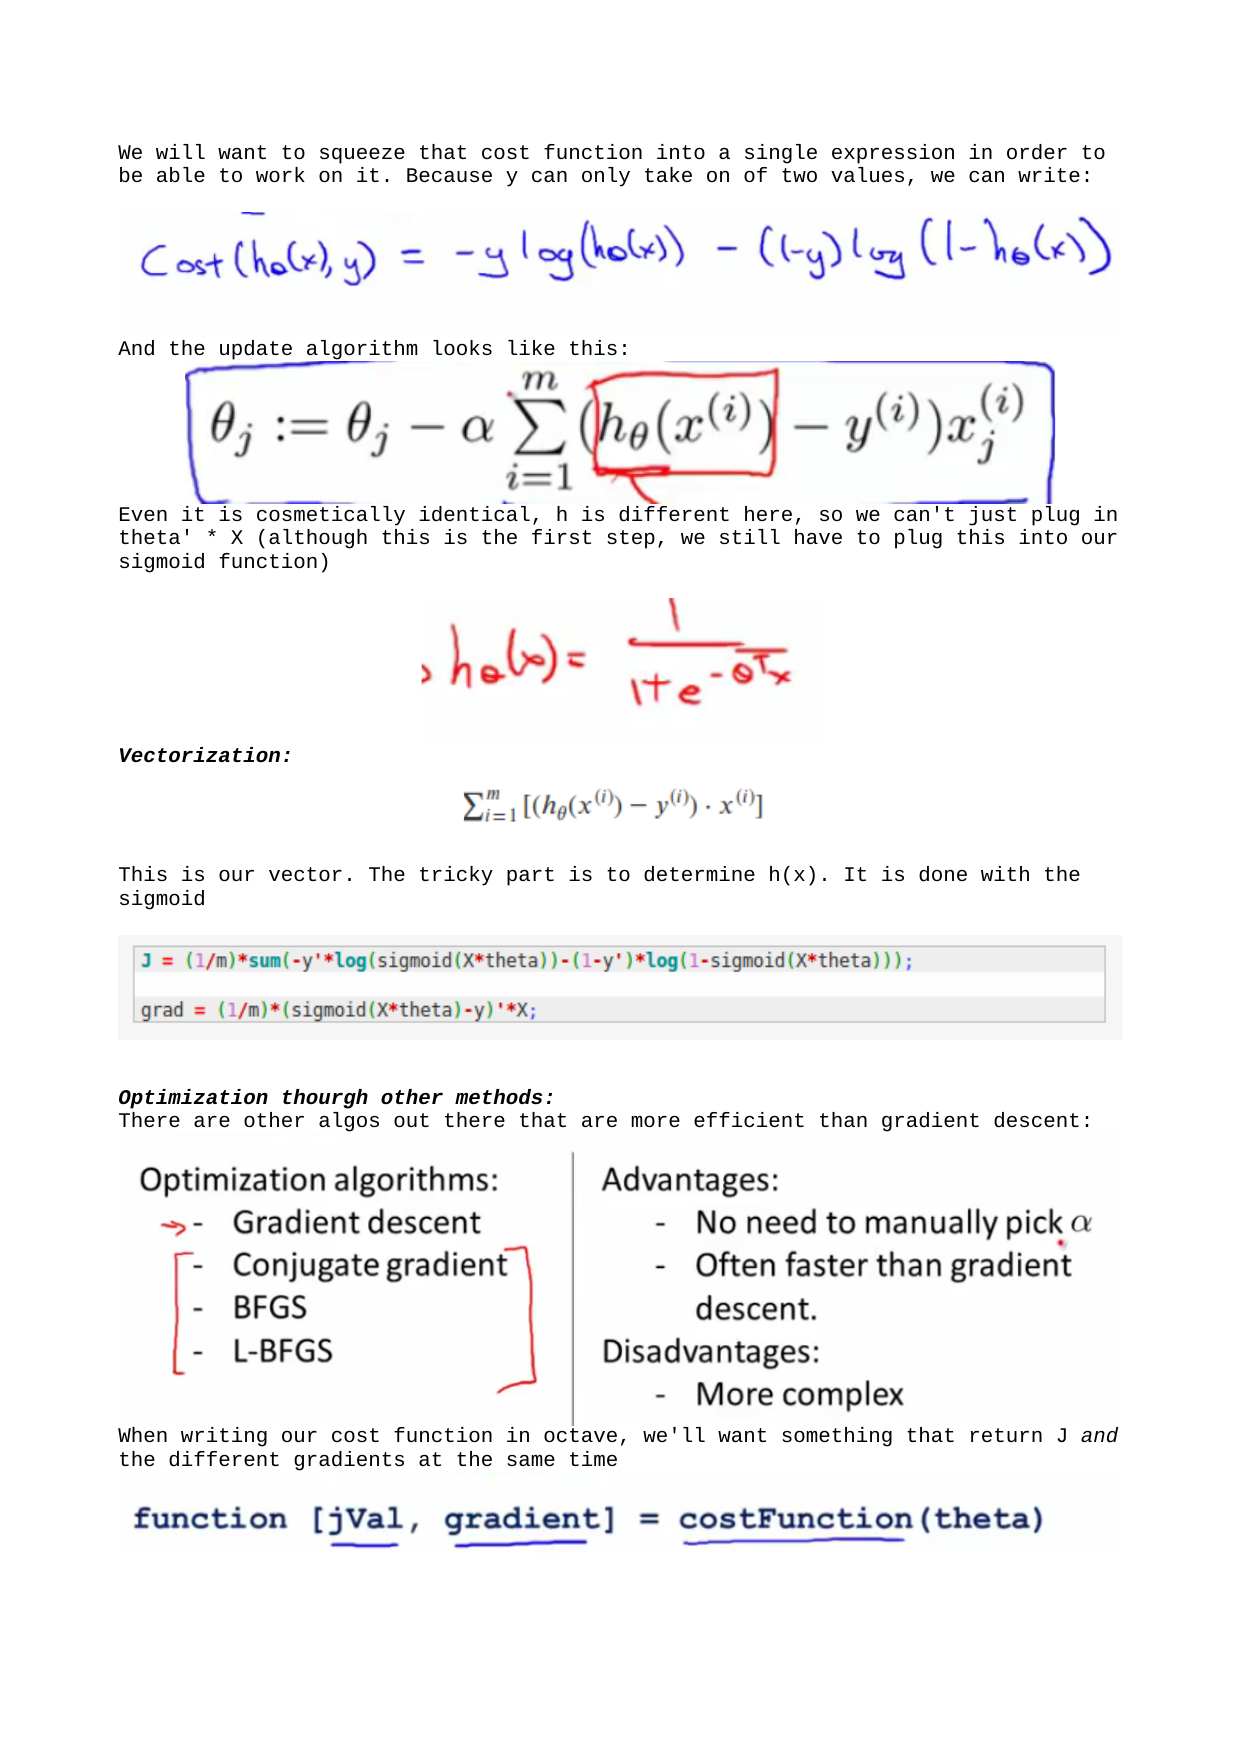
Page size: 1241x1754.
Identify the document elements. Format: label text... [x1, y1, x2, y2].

picture [463, 768, 777, 841]
text We will want to squeeze that cost function into a single expression in order to be able to work on it. Because y can only take on of two values, we can write: [118, 142, 1122, 189]
picture [118, 935, 1123, 1040]
picture [118, 1133, 1123, 1426]
text Optimization thourgh other methods: [118, 1087, 1122, 1110]
picture [421, 598, 819, 746]
text This is our vector. The tricky part is to determine h(x). It is done with the sigmoid [118, 864, 1122, 912]
text And the update algorithm looks like this: [118, 338, 1122, 361]
text Even it is cosmetically identical, h is different here, so we can't just plug in theta' * X (although this is the first step, we still have to plug this into our sigmoid function) [118, 361, 1122, 574]
picture [118, 212, 1123, 338]
text Vectorization: [118, 598, 1122, 769]
text There are other algos out there that are more efficient than gradient descent: [118, 1110, 1122, 1133]
text When writing our cost function in octave, we'll want something that return J and the different gradients at the same time [118, 1426, 1122, 1472]
picture [118, 1472, 1123, 1553]
picture [185, 361, 1056, 504]
